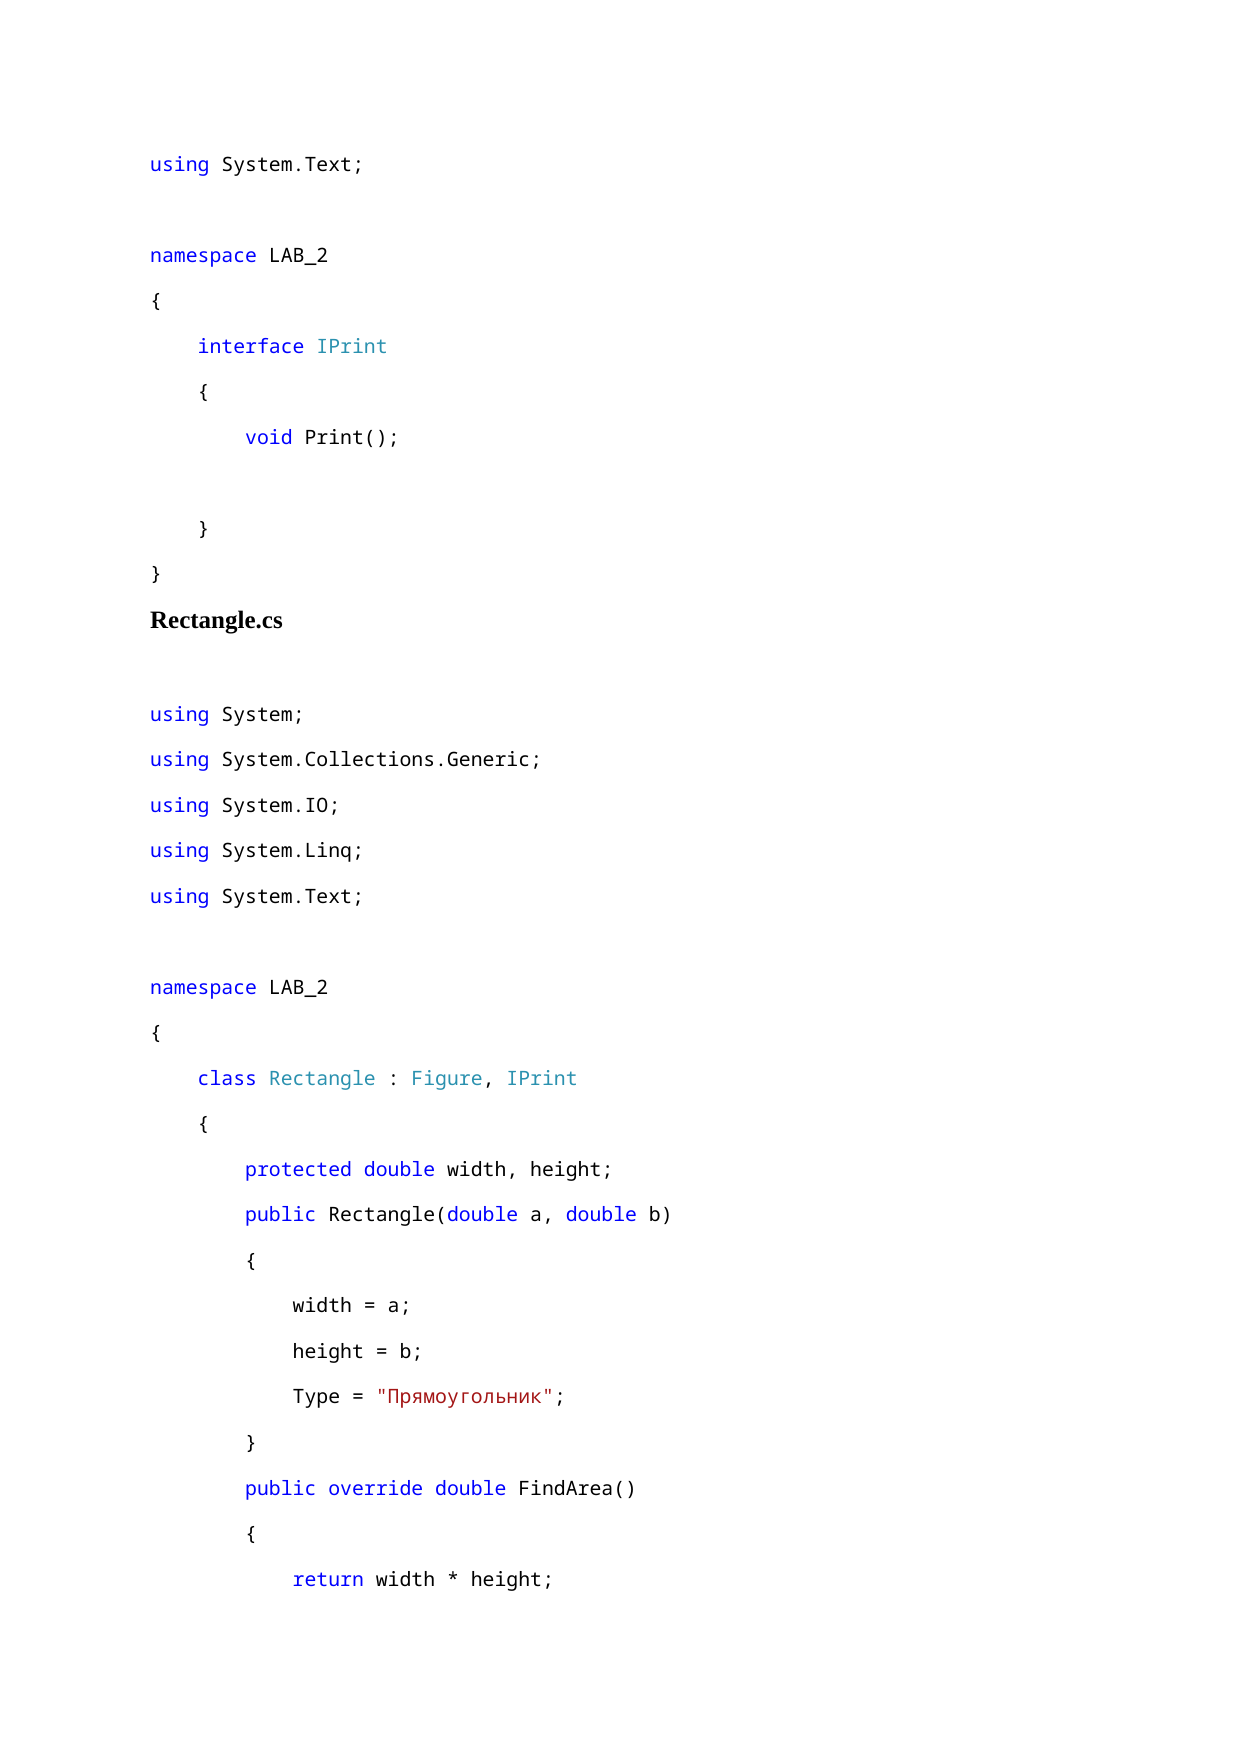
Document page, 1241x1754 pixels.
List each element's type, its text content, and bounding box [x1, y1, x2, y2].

text using System.Linq; [150, 837, 1090, 863]
text namespace LAB_2 [150, 973, 1090, 1000]
text { [150, 1519, 1090, 1546]
text void Print(); [150, 423, 1090, 450]
text public override double FindArea() [150, 1474, 1090, 1501]
text Rectangle.cs [150, 605, 1090, 634]
text height = b; [150, 1337, 1090, 1364]
text Type = "Прямоугольник"; [150, 1383, 1090, 1410]
text using System.Collections.Generic; [150, 746, 1090, 772]
text namespace LAB_2 [150, 241, 1090, 268]
text { [150, 1019, 1090, 1046]
text using System.Text; [150, 150, 1090, 177]
text } [150, 560, 1090, 587]
text using System; [150, 700, 1090, 727]
text public Rectangle(double a, double b) [150, 1201, 1090, 1228]
text return width * height; [150, 1565, 1090, 1592]
text } [150, 1428, 1090, 1455]
text interface IPrint [150, 332, 1090, 359]
text { [150, 287, 1090, 313]
text class Rectangle : Figure, IPrint [150, 1064, 1090, 1091]
text using System.IO; [150, 791, 1090, 818]
text { [150, 378, 1090, 404]
text protected double width, height; [150, 1155, 1090, 1182]
text { [150, 1246, 1090, 1273]
text width = a; [150, 1292, 1090, 1319]
text { [150, 1110, 1090, 1137]
text } [150, 514, 1090, 541]
text using System.Text; [150, 882, 1090, 909]
